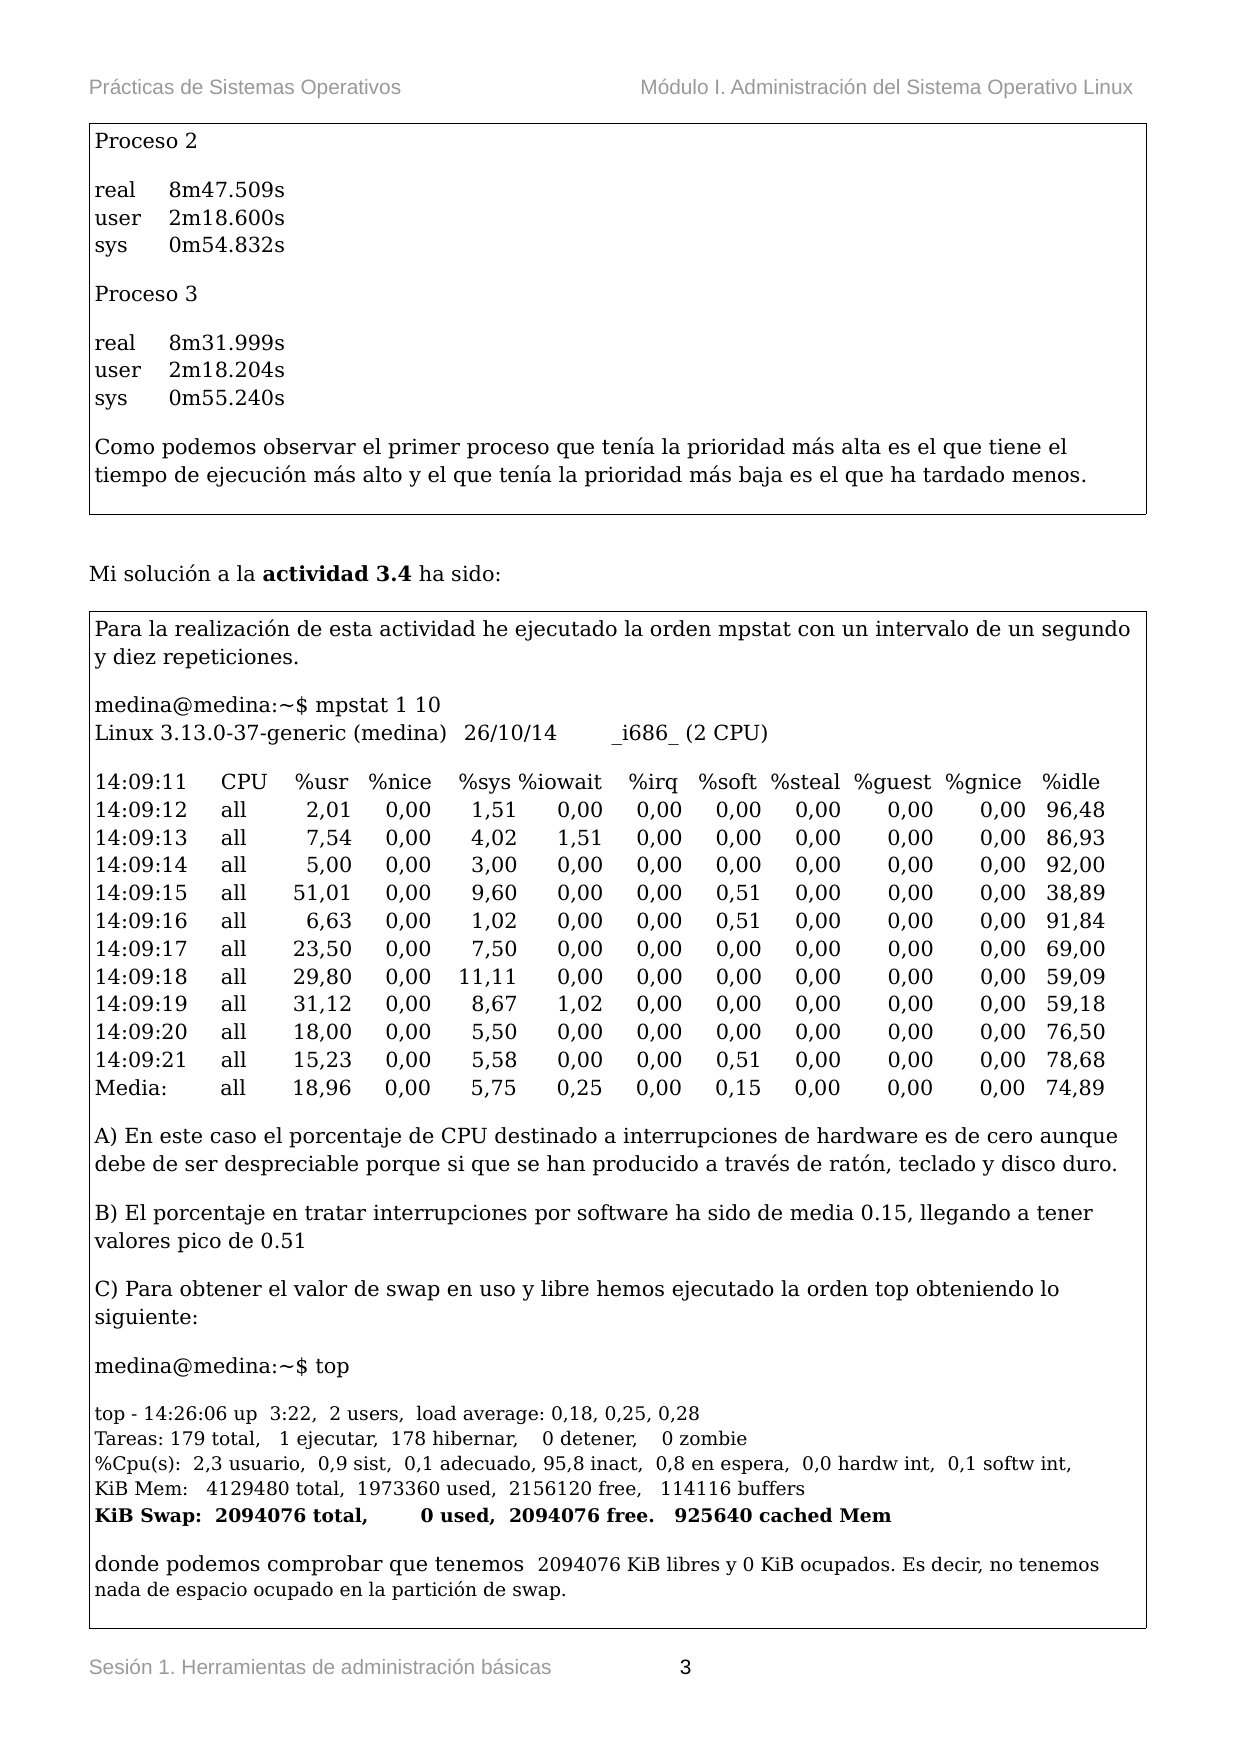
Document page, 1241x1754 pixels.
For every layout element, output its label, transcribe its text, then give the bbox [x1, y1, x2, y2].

table_header Proceso 2 real 8m47.509s user 2m18.600s sys 0m54.832s Proceso 3 real 8m31.999s user 2m18.204s sys 0m55.240s Como podemos observar el primer proceso que tenía la prioridad más alta es el que tiene el tiempo de ejecución más alto y el que tenía la prioridad más baja es el que ha tardado menos. [90, 124, 1146, 513]
text Mi solución a la actividad 3.4 ha sido: [89, 562, 1146, 587]
table_header Para la realización de esta actividad he ejecutado la orden mpstat con un intervalo de un segundo y diez repeticiones. medina@medina:~$ mpstat 1 10 Linux 3.13.0-37-generic (medina) 26/10/14 _i686_ (2 CPU) 14:09:11 CPU %usr %nice %sys %iowait %irq %soft %steal %guest %gnice %idle 14:09:12 all 2,01 0,00 1,51 0,00 0,00 0,00 0,00 0,00 0,00 96,48 14:09:13 all 7,54 0,00 4,02 1,51 0,00 0,00 0,00 0,00 0,00 86,93 14:09:14 all 5,00 0,00 3,00 0,00 0,00 0,00 0,00 0,00 0,00 92,00 14:09:15 all 51,01 0,00 9,60 0,00 0,00 0,51 0,00 0,00 0,00 38,89 14:09:16 all 6,63 0,00 1,02 0,00 0,00 0,51 0,00 0,00 0,00 91,84 14:09:17 all 23,50 0,00 7,50 0,00 0,00 0,00 0,00 0,00 0,00 69,00 14:09:18 all 29,80 0,00 11,11 0,00 0,00 0,00 0,00 0,00 0,00 59,09 14:09:19 all 31,12 0,00 8,67 1,02 0,00 0,00 0,00 0,00 0,00 59,18 14:09:20 all 18,00 0,00 5,50 0,00 0,00 0,00 0,00 0,00 0,00 76,50 14:09:21 all 15,23 0,00 5,58 0,00 0,00 0,51 0,00 0,00 0,00 78,68 Media: all 18,96 0,00 5,75 0,25 0,00 0,15 0,00 0,00 0,00 74,89 A) En este caso el porcentaje de CPU destinado a interrupciones de hardware es de cero aunque debe de ser despreciable porque si que se han producido a través de ratón, teclado y disco duro. B) El porcentaje en tratar interrupciones por software ha sido de media 0.15, llegando a tener valores pico de 0.51 C) Para obtener el valor de swap en uso y libre hemos ejecutado la orden top obteniendo lo siguiente: medina@medina:~$ top top - 14:26:06 up 3:22, 2 users, load average: 0,18, 0,25, 0,28 Tareas: 179 total, 1 ejecutar, 178 hibernar, 0 detener, 0 zombie %Cpu(s): 2,3 usuario, 0,9 sist, 0,1 adecuado, 95,8 inact, 0,8 en espera, 0,0 hardw int, 0,1 softw int, KiB Mem: 4129480 total, 1973360 used, 2156120 free, 114116 buffers KiB Swap: 2094076 total, 0 used, 2094076 free. 925640 cached Mem donde podemos comprobar que tenemos 2094076 KiB libres y 0 KiB ocupados. Es decir, no tenemos nada de espacio ocupado en la partición de swap. [90, 612, 1146, 1628]
